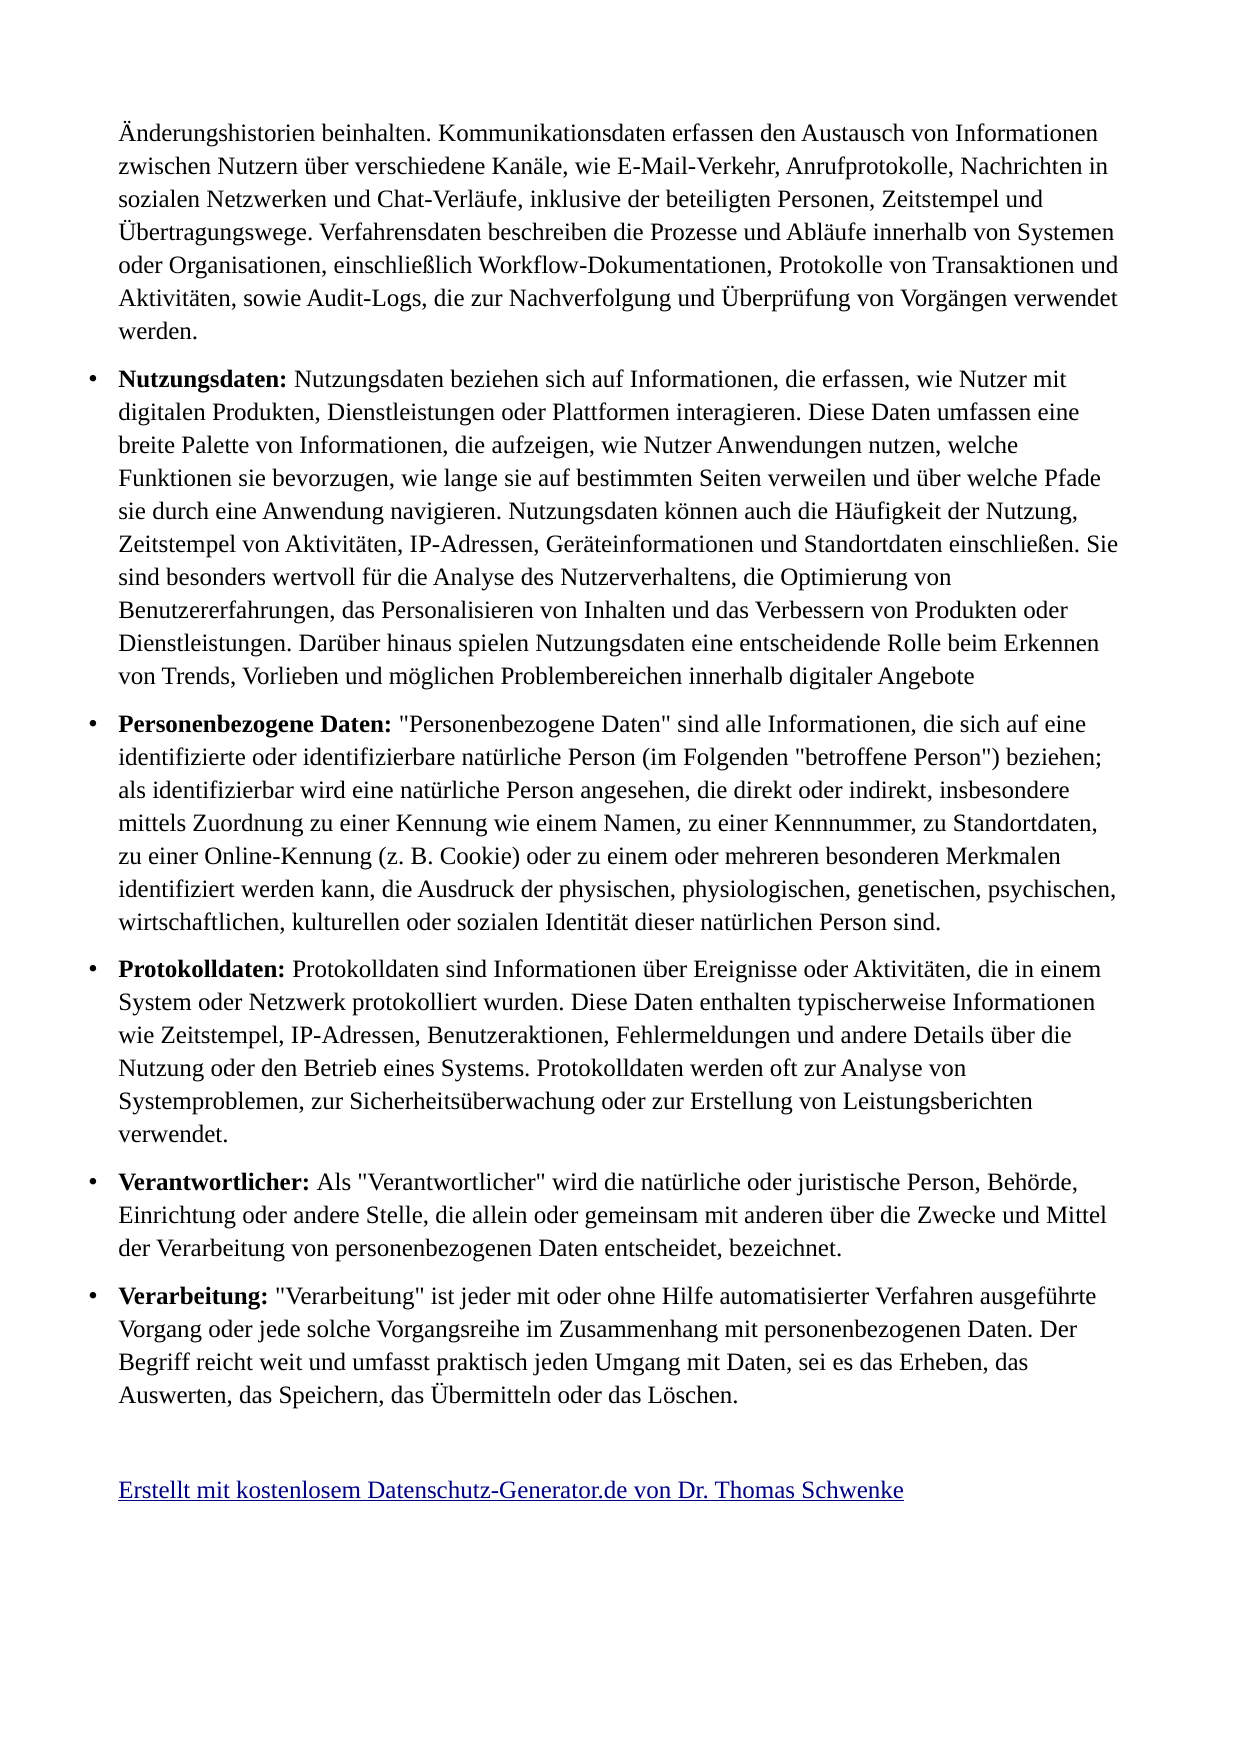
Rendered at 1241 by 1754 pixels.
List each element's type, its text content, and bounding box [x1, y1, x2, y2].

list Verarbeitung: "Verarbeitung" ist jeder mit oder ohne Hilfe automatisierter Verfahren ausgeführte Vorgang oder jede solche Vorgangsreihe im Zusammenhang mit personenbezogenen Daten. Der Begriff reicht weit und umfasst praktisch jeden Umgang mit Daten, sei es das Erheben, das Auswerten, das Speichern, das Übermitteln oder das Löschen. [118, 1281, 1122, 1408]
list Nutzungsdaten: Nutzungsdaten beziehen sich auf Informationen, die erfassen, wie Nutzer mit digitalen Produkten, Dienstleistungen oder Plattformen interagieren. Diese Daten umfassen eine breite Palette von Informationen, die aufzeigen, wie Nutzer Anwendungen nutzen, welche Funktionen sie bevorzugen, wie lange sie auf bestimmten Seiten verweilen und über welche Pfade sie durch eine Anwendung navigieren. Nutzungsdaten können auch die Häufigkeit der Nutzung, Zeitstempel von Aktivitäten, IP-Adressen, Geräteinformationen und Standortdaten einschließen. Sie sind besonders wertvoll für die Analyse des Nutzerverhaltens, die Optimierung von Benutzererfahrungen, das Personalisieren von Inhalten und das Verbessern von Produkten oder Dienstleistungen. Darüber hinaus spielen Nutzungsdaten eine entscheidende Rolle beim Erkennen von Trends, Vorlieben und möglichen Problembereichen innerhalb digitaler Angebote [118, 364, 1122, 690]
text Erstellt mit kostenlosem Datenschutz-Generator.de von Dr. Thomas Schwenke [118, 1475, 1122, 1504]
list Änderungshistorien beinhalten. Kommunikationsdaten erfassen den Austausch von Informationen zwischen Nutzern über verschiedene Kanäle, wie E-Mail-Verkehr, Anrufprotokolle, Nachrichten in sozialen Netzwerken und Chat-Verläufe, inklusive der beteiligten Personen, Zeitstempel und Übertragungswege. Verfahrensdaten beschreiben die Prozesse und Abläufe innerhalb von Systemen oder Organisationen, einschließlich Workflow-Dokumentationen, Protokolle von Transaktionen und Aktivitäten, sowie Audit-Logs, die zur Nachverfolgung und Überprüfung von Vorgängen verwendet werden. [118, 118, 1122, 345]
list Personenbezogene Daten: "Personenbezogene Daten" sind alle Informationen, die sich auf eine identifizierte oder identifizierbare natürliche Person (im Folgenden "betroffene Person") beziehen; als identifizierbar wird eine natürliche Person angesehen, die direkt oder indirekt, insbesondere mittels Zuordnung zu einer Kennung wie einem Namen, zu einer Kennnummer, zu Standortdaten, zu einer Online-Kennung (z. B. Cookie) oder zu einem oder mehreren besonderen Merkmalen identifiziert werden kann, die Ausdruck der physischen, physiologischen, genetischen, psychischen, wirtschaftlichen, kulturellen oder sozialen Identität dieser natürlichen Person sind. [118, 709, 1122, 936]
list Verantwortlicher: Als "Verantwortlicher" wird die natürliche oder juristische Person, Behörde, Einrichtung oder andere Stelle, die allein oder gemeinsam mit anderen über die Zwecke und Mittel der Verarbeitung von personenbezogenen Daten entscheidet, bezeichnet. [118, 1167, 1122, 1262]
list Protokolldaten: Protokolldaten sind Informationen über Ereignisse oder Aktivitäten, die in einem System oder Netzwerk protokolliert wurden. Diese Daten enthalten typischerweise Informationen wie Zeitstempel, IP-Adressen, Benutzeraktionen, Fehlermeldungen und andere Details über die Nutzung oder den Betrieb eines Systems. Protokolldaten werden oft zur Analyse von Systemproblemen, zur Sicherheitsüberwachung oder zur Erstellung von Leistungsberichten verwendet. [118, 954, 1122, 1148]
